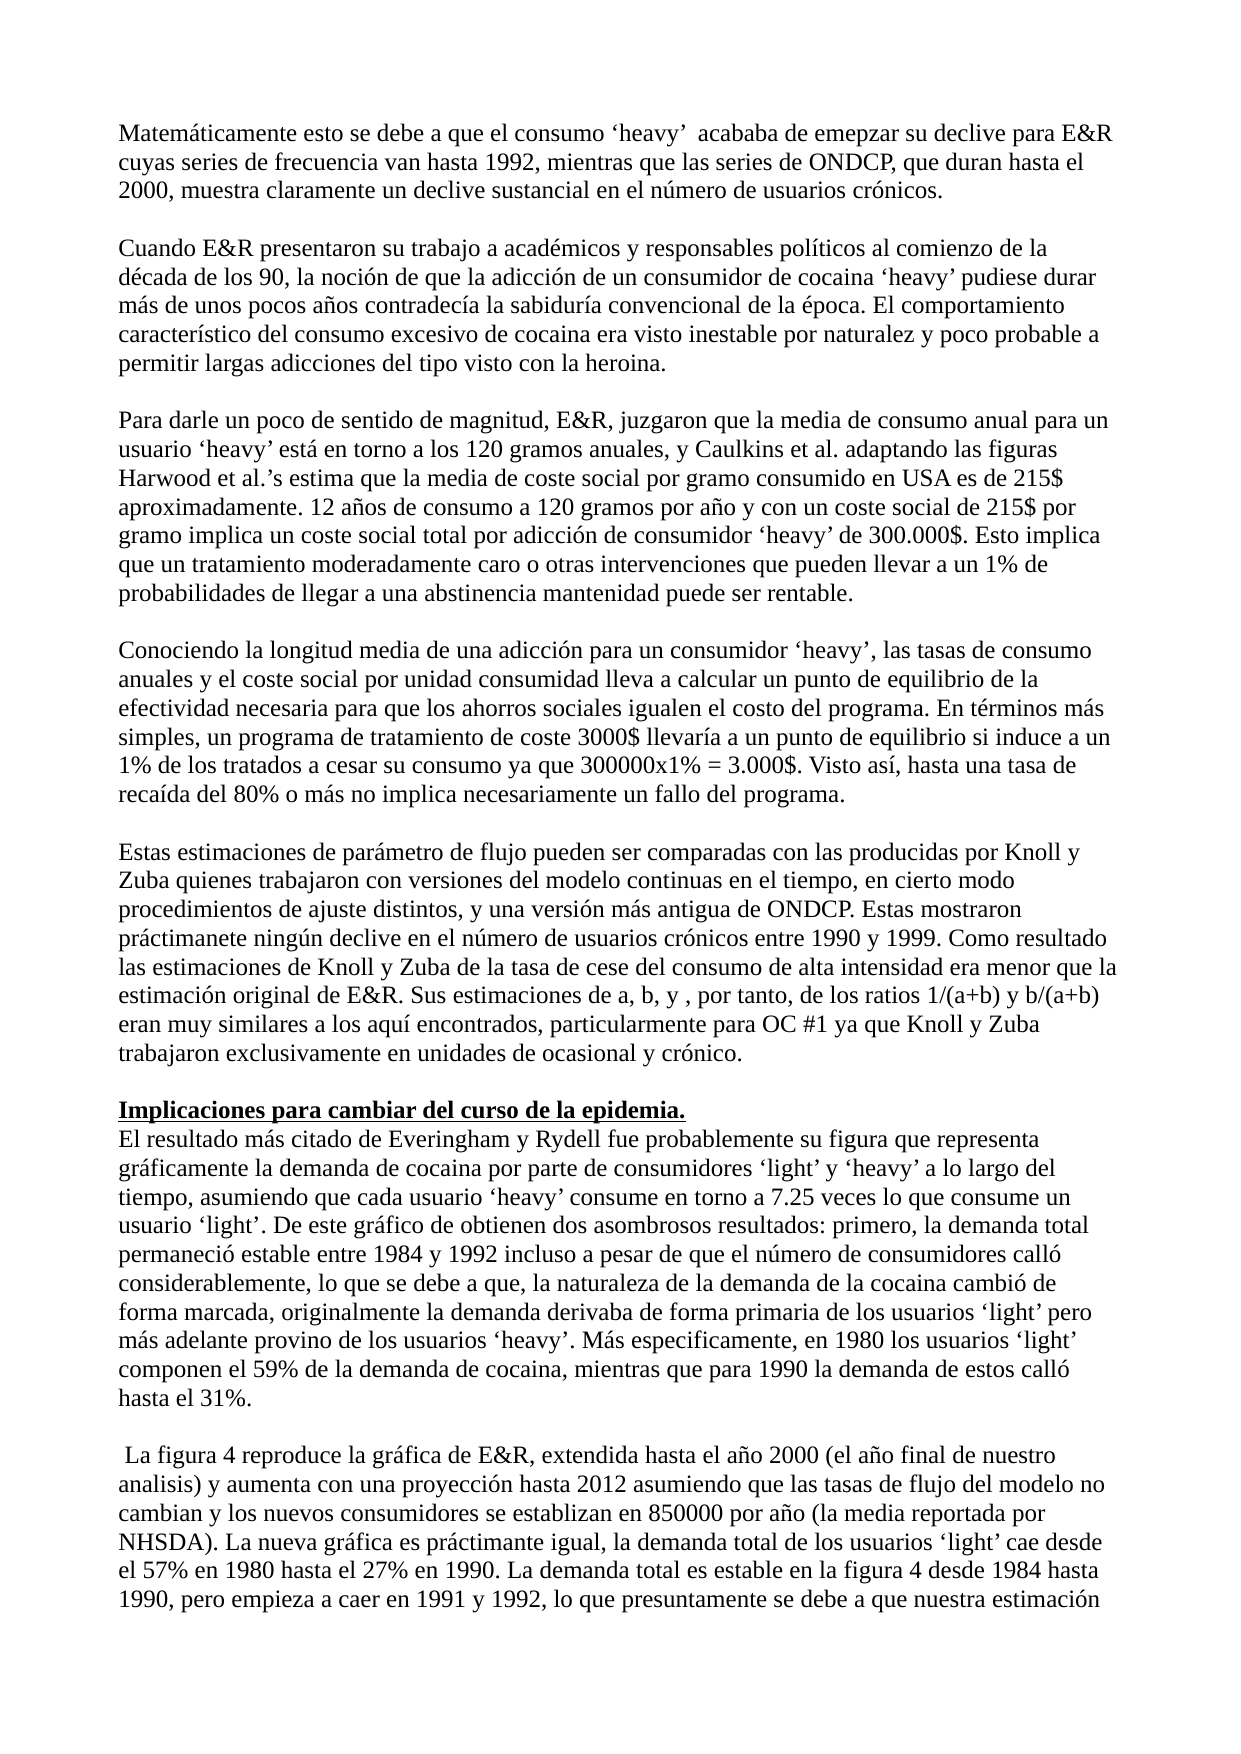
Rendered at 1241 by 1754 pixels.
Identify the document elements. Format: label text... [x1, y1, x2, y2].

text El resultado más citado de Everingham y Rydell fue probablemente su figura que representa gráficamente la demanda de cocaina por parte de consumidores ‘light’ y ‘heavy’ a lo largo del tiempo, asumiendo que cada usuario ‘heavy’ consume en torno a 7.25 veces lo que consume un usuario ‘light’. De este gráfico de obtienen dos asombrosos resultados: primero, la demanda total permaneció estable entre 1984 y 1992 incluso a pesar de que el número de consumidores calló considerablemente, lo que se debe a que, la naturaleza de la demanda de la cocaina cambió de forma marcada, originalmente la demanda derivaba de forma primaria de los usuarios ‘light’ pero más adelante provino de los usuarios ‘heavy’. Más especificamente, en 1980 los usuarios ‘light’ componen el 59% de la demanda de cocaina, mientras que para 1990 la demanda de estos calló hasta el 31%. [118, 1124, 1122, 1412]
text La figura 4 reproduce la gráfica de E&R, extendida hasta el año 2000 (el año final de nuestro analisis) y aumenta con una proyección hasta 2012 asumiendo que las tasas de flujo del modelo no cambian y los nuevos consumidores se establizan en 850000 por año (la media reportada por NHSDA). La nueva gráfica es práctimante igual, la demanda total de los usuarios ‘light’ cae desde el 57% en 1980 hasta el 27% en 1990. La demanda total es estable en la figura 4 desde 1984 hasta 1990, pero empieza a caer en 1991 y 1992, lo que presuntamente se debe a que nuestra estimación [118, 1441, 1122, 1613]
text Cuando E&R presentaron su trabajo a académicos y responsables políticos al comienzo de la década de los 90, la noción de que la adicción de un consumidor de cocaina ‘heavy’ pudiese durar más de unos pocos años contradecía la sabiduría convencional de la época. El comportamiento característico del consumo excesivo de cocaina era visto inestable por naturalez y poco probable a permitir largas adicciones del tipo visto con la heroina. [118, 233, 1122, 377]
text Conociendo la longitud media de una adicción para un consumidor ‘heavy’, las tasas de consumo anuales y el coste social por unidad consumidad lleva a calcular un punto de equilibrio de la efectividad necesaria para que los ahorros sociales igualen el costo del programa. En términos más simples, un programa de tratamiento de coste 3000$ llevaría a un punto de equilibrio si induce a un 1% de los tratados a cesar su consumo ya que 300000x1% = 3.000$. Visto así, hasta una tasa de recaída del 80% o más no implica necesariamente un fallo del programa. [118, 636, 1122, 808]
text Implicaciones para cambiar del curso de la epidemia. [118, 1096, 1122, 1124]
text Para darle un poco de sentido de magnitud, E&R, juzgaron que la media de consumo anual para un usuario ‘heavy’ está en torno a los 120 gramos anuales, y Caulkins et al. adaptando las figuras Harwood et al.’s estima que la media de coste social por gramo consumido en USA es de 215$ aproximadamente. 12 años de consumo a 120 gramos por año y con un coste social de 215$ por gramo implica un coste social total por adicción de consumidor ‘heavy’ de 300.000$. Esto implica que un tratamiento moderadamente caro o otras intervenciones que pueden llevar a un 1% de probabilidades de llegar a una abstinencia mantenidad puede ser rentable. [118, 406, 1122, 607]
text Estas estimaciones de parámetro de flujo pueden ser comparadas con las producidas por Knoll y Zuba quienes trabajaron con versiones del modelo continuas en el tiempo, en cierto modo procedimientos de ajuste distintos, y una versión más antigua de ONDCP. Estas mostraron práctimanete ningún declive en el número de usuarios crónicos entre 1990 y 1999. Como resultado las estimaciones de Knoll y Zuba de la tasa de cese del consumo de alta intensidad era menor que la estimación original de E&R. Sus estimaciones de a, b, y , por tanto, de los ratios 1/(a+b) y b/(a+b) eran muy similares a los aquí encontrados, particularmente para OC #1 ya que Knoll y Zuba trabajaron exclusivamente en unidades de ocasional y crónico. [118, 837, 1122, 1067]
text Matemáticamente esto se debe a que el consumo ‘heavy’ acababa de emepzar su declive para E&R cuyas series de frecuencia van hasta 1992, mientras que las series de ONDCP, que duran hasta el 2000, muestra claramente un declive sustancial en el número de usuarios crónicos. [118, 118, 1122, 204]
